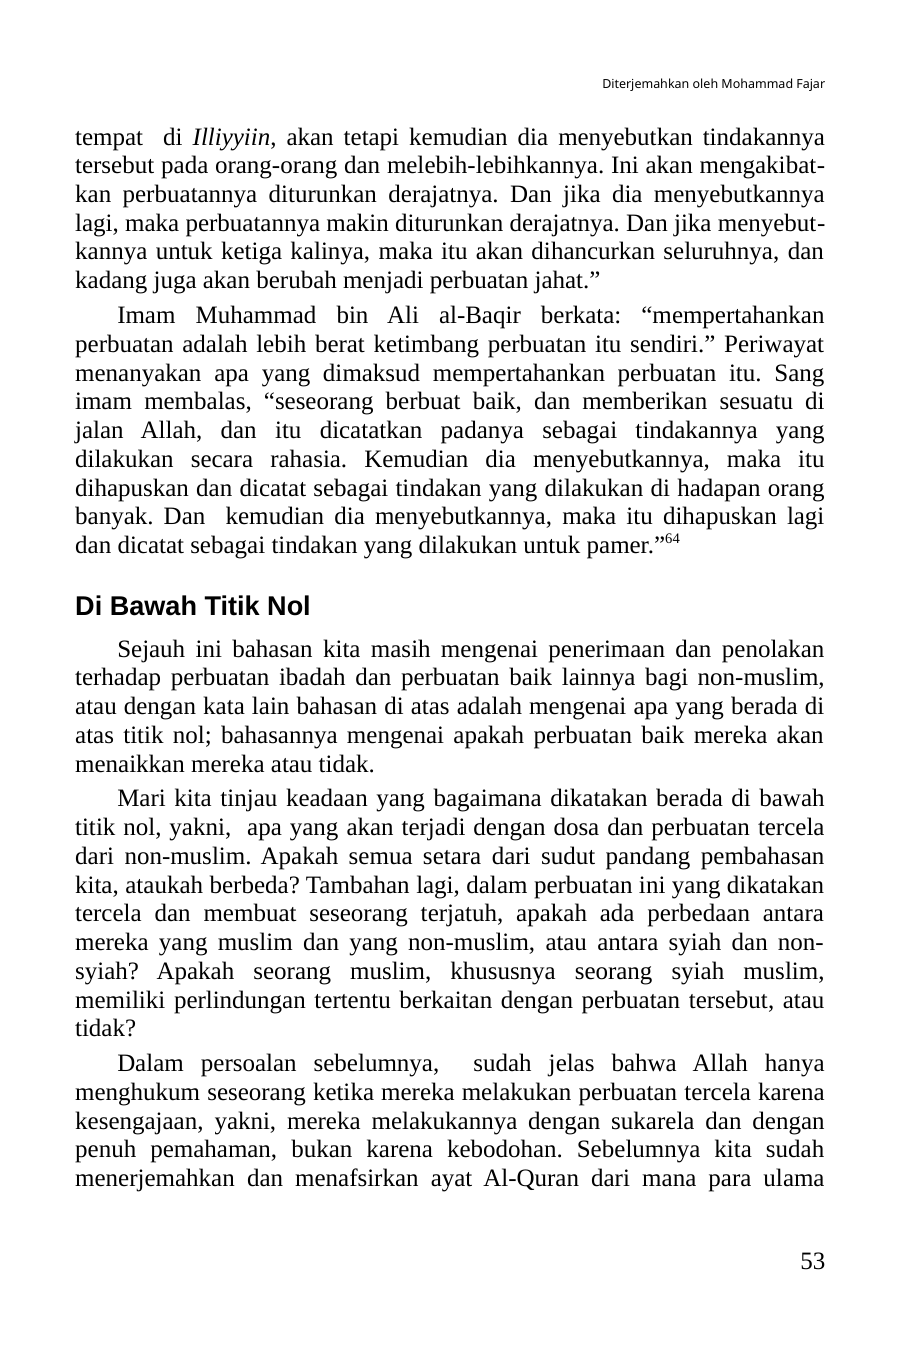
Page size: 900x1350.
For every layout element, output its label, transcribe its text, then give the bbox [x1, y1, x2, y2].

text Mari kita tinjau keadaan yang bagaimana dikatakan berada di bawah titik nol, yakni, apa yang akan terjadi dengan dosa dan perbuatan tercela dari non-muslim. Apakah semua setara dari sudut pandang pembahasan kita, ataukah berbeda? Tambahan lagi, dalam perbuatan ini yang dikatakan tercela dan membuat seseorang terjatuh, apakah ada perbedaan antara mereka yang muslim dan yang non-muslim, atau antara syiah dan non-syiah? Apakah seorang muslim, khususnya seorang syiah muslim, memiliki perlindungan tertentu berkaitan dengan perbuatan tersebut, atau tidak? [75, 783, 825, 1042]
subtitle Di Bawah Titik Nol [75, 590, 825, 621]
text Imam Muhammad bin Ali al-Baqir berkata: “mempertahankan perbuatan adalah lebih berat ketimbang perbuatan itu sendiri.” Periwayat menanyakan apa yang dimaksud mempertahankan perbuatan itu. Sang imam membalas, “seseorang berbuat baik, dan memberikan sesuatu di jalan Allah, dan itu dicatatkan padanya sebagai tindakannya yang dilakukan secara rahasia. Kemudian dia menyebutkannya, maka itu dihapuskan dan dicatat sebagai tindakan yang dilakukan di hadapan orang banyak. Dan kemudian dia menyebutkannya, maka itu dihapuskan lagi dan dicatat sebagai tindakan yang dilakukan untuk pamer.” [75, 300, 825, 559]
text tempat di Illiyyiin, akan tetapi kemudian dia menyebutkan tindakannya tersebut pada orang-orang dan melebih-lebihkannya. Ini akan mengakibat­kan perbuatannya diturunkan derajatnya. Dan jika dia menyebutkannya lagi, maka perbuatannya makin diturunkan derajatnya. Dan jika menyebut­kannya untuk ketiga kalinya, maka itu akan dihancurkan seluruhnya, dan kadang juga akan berubah menjadi perbuatan jahat.” [75, 122, 825, 294]
text Dalam persoalan sebelumnya, sudah jelas bahwa Allah hanya menghukum seseorang ketika mereka melakukan perbuatan tercela karena kesengajaan, yakni, mereka melakukannya dengan sukarela dan dengan penuh pemahaman, bukan karena kebodohan. Sebelumnya kita sudah menerjemahkan dan menafsirkan ayat Al-Quran dari mana para ulama [75, 1048, 825, 1192]
text Sejauh ini bahasan kita masih mengenai penerimaan dan penolakan terhadap perbuatan ibadah dan perbuatan baik lainnya bagi non-muslim, atau dengan kata lain bahasan di atas adalah mengenai apa yang berada di atas titik nol; bahasannya mengenai apakah perbuatan baik mereka akan menaikkan mereka atau tidak. [75, 634, 825, 777]
